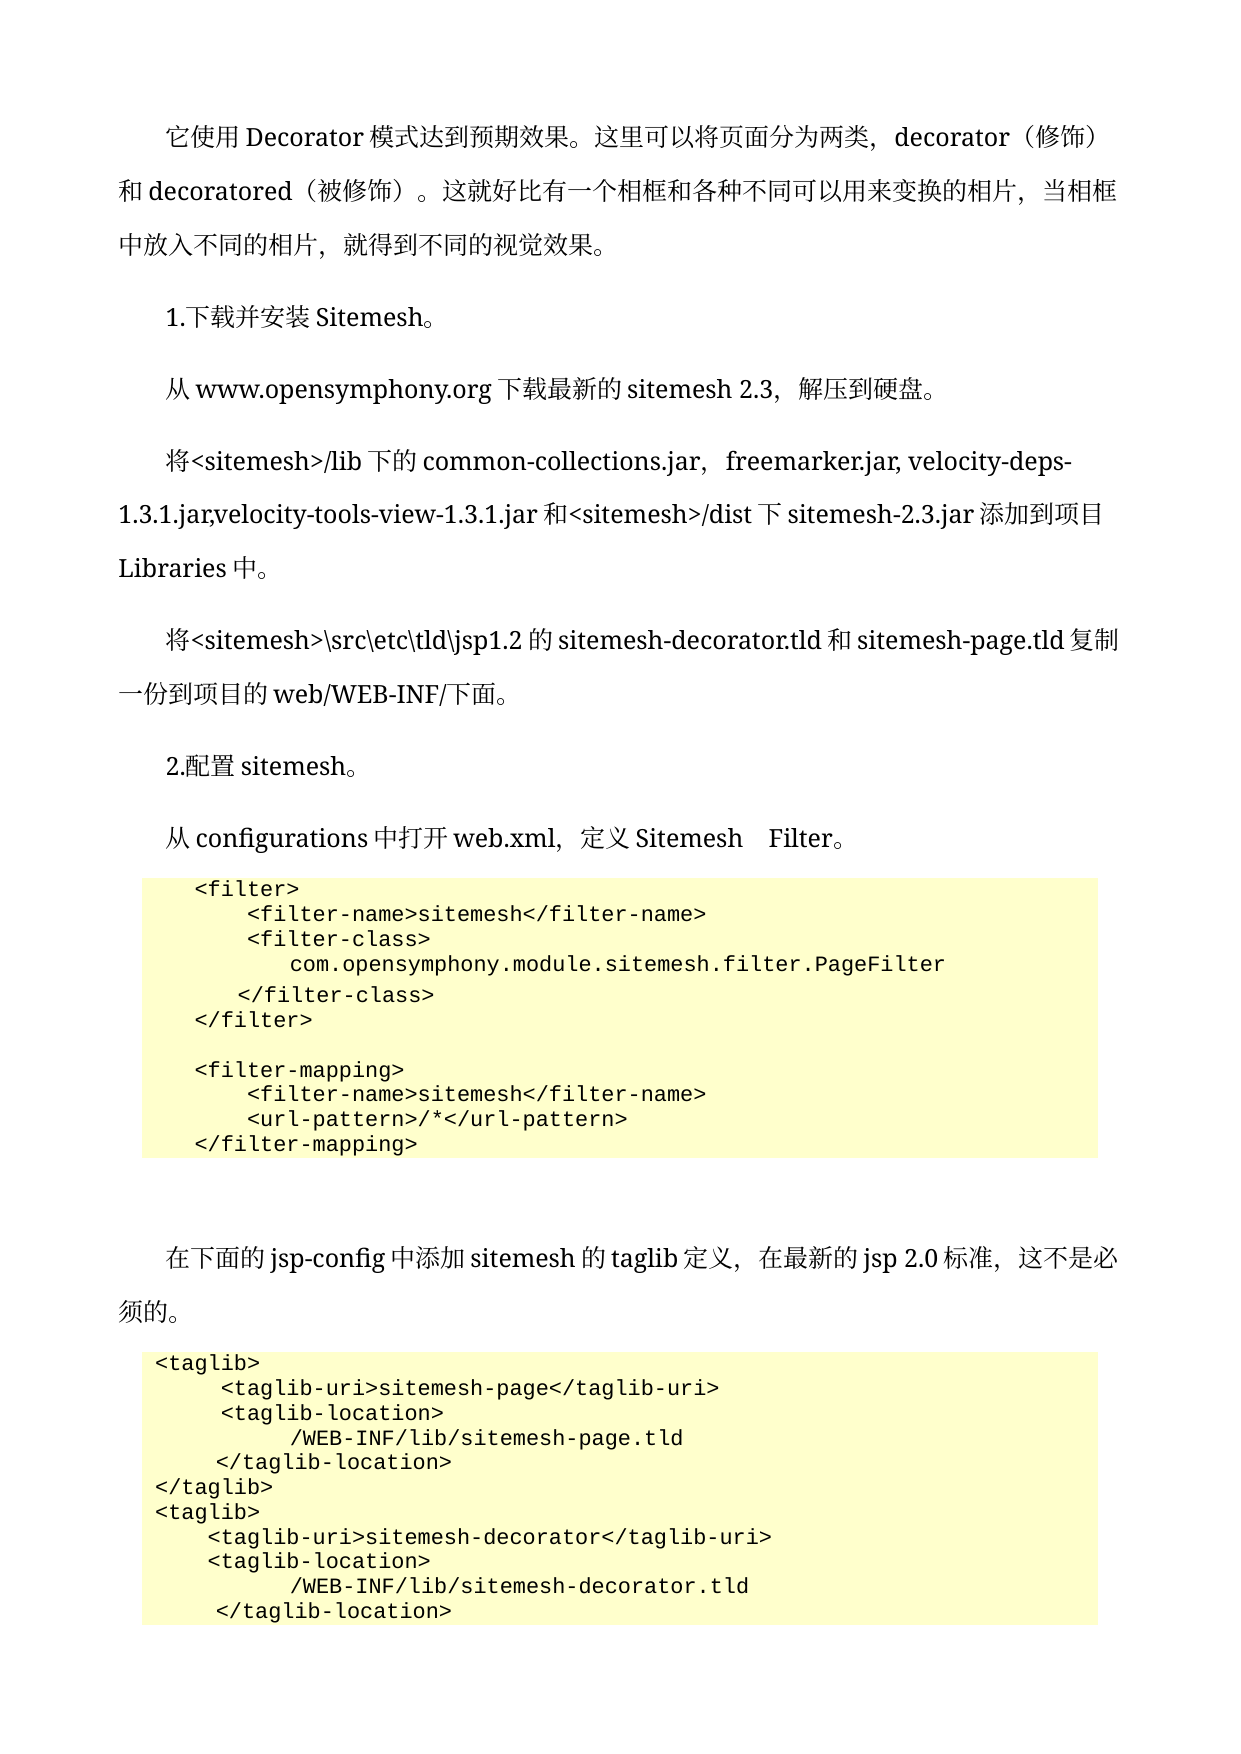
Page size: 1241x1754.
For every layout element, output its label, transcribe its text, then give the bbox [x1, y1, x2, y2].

text /WEB-INF/lib/sitemesh-decorator.tld [142, 1575, 1098, 1600]
text <filter-mapping> [142, 1059, 1098, 1084]
text <taglib-uri>sitemesh-page</taglib-uri> [142, 1377, 1098, 1402]
text </filter> [142, 1009, 1098, 1034]
text </filter-mapping> [142, 1133, 1098, 1158]
text com.opensymphony.module.sitemesh.filter.PageFilter [142, 953, 1098, 977]
text </filter-class> [142, 977, 1098, 1009]
text <taglib-location> [142, 1551, 1098, 1575]
text <filter-name>sitemesh</filter-name> [142, 1084, 1098, 1108]
text 从www.opensymphony.org下载最新的sitemesh 2.3，解压到硬盘。 [118, 369, 1122, 405]
text <taglib-uri>sitemesh-decorator</taglib-uri> [142, 1526, 1098, 1551]
text <url-pattern>/*</url-pattern> [142, 1108, 1098, 1133]
text 将<sitemesh>\src\etc\tld\jsp1.2的sitemesh-decorator.tld和sitemesh-page.tld复制一份到项目的web/WEB-INF/下面。 [118, 621, 1122, 711]
text /WEB-INF/lib/sitemesh-page.tld [142, 1427, 1098, 1451]
text <taglib> [142, 1352, 1098, 1377]
text <taglib-location> [142, 1402, 1098, 1427]
text <taglib> [142, 1501, 1098, 1526]
text <filter-class> [142, 928, 1098, 953]
text 在下面的jsp-config中添加sitemesh的taglib定义，在最新的jsp 2.0标准，这不是必须的。 [118, 1238, 1122, 1328]
text </taglib-location> [142, 1451, 1098, 1476]
text <filter-name>sitemesh</filter-name> [142, 903, 1098, 928]
text 将<sitemesh>/lib下的common-collections.jar，freemarker.jar, velocity-deps-1.3.1.jar,velocity-tools-view-1.3.1.jar和<sitemesh>/dist下sitemesh-2.3.jar添加到项目Libraries中。 [118, 441, 1122, 585]
text 1.下载并安装Sitemesh。 [118, 298, 1122, 334]
text 2.配置sitemesh。 [118, 747, 1122, 783]
text 它使用Decorator模式达到预期效果。这里可以将页面分为两类，decorator（修饰）和decoratored（被修饰）。这就好比有一个相框和各种不同可以用来变换的相片，当相框中放入不同的相片，就得到不同的视觉效果。 [118, 118, 1122, 262]
text <filter> [142, 878, 1098, 903]
text </taglib> [142, 1476, 1098, 1501]
text 从configurations中打开web.xml，定义Sitemesh Filter。 [118, 818, 1122, 854]
text </taglib-location> [142, 1600, 1098, 1625]
